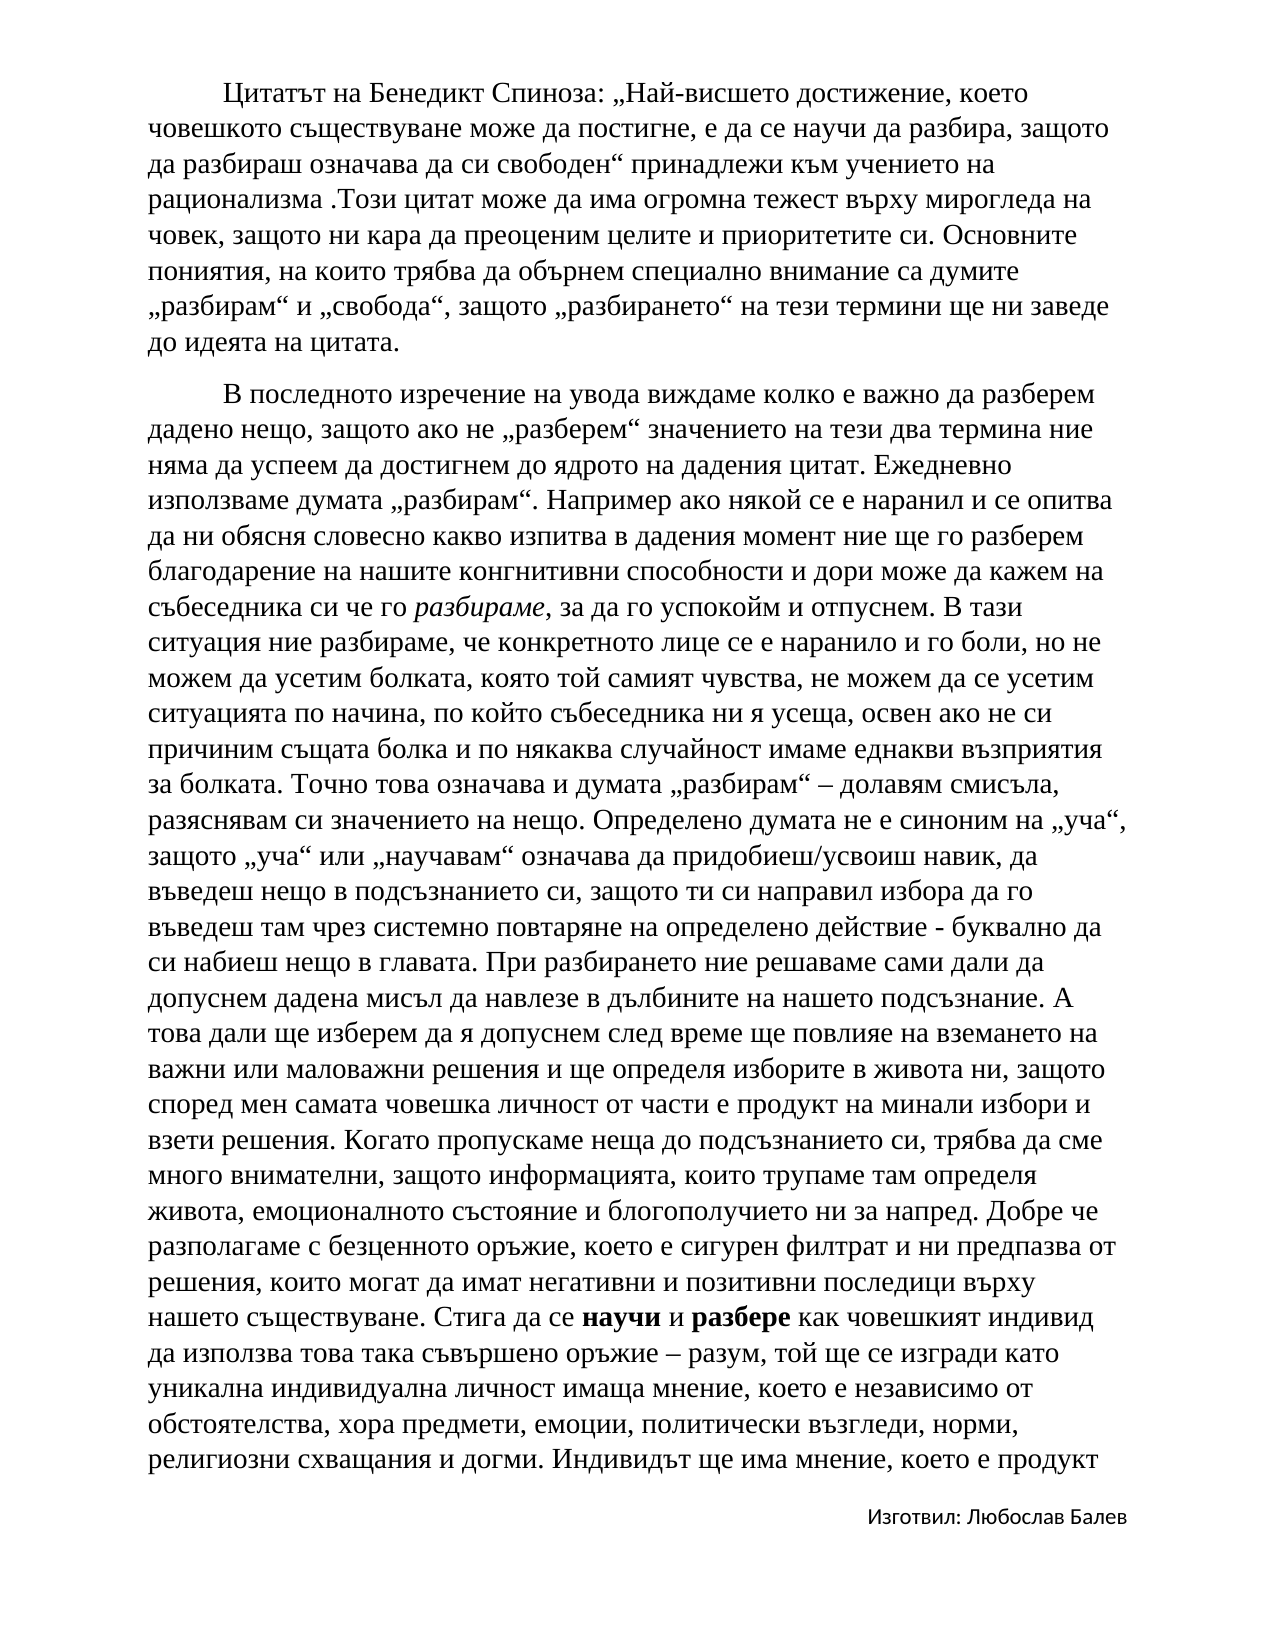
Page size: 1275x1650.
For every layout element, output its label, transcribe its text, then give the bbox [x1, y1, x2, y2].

text В последното изречение на увода виждаме колко е важно да разберем дадено нещо, защото ако не „разберем“ значението на тези два термина ние няма да успеем да достигнем до ядрото на дадения цитат. Ежедневно използваме думата „разбирам“. Например ако някой се е наранил и се опитва да ни обясня словесно какво изпитва в дадения момент ние ще го разберем благодарение на нашите конгнитивни способности и дори може да кажем на събеседника си че го разбираме, за да го успокойм и отпуснем. В тази ситуация ние разбираме, че конкретното лице се е наранило и го боли, но не можем да усетим болката, която той самият чувства, не можем да се усетим ситуацията по начина, по който събеседника ни я усеща, освен ако не си причиним същата болка и по някаква случайност имаме еднакви възприятия за болката. Точно това означава и думата „разбирам“ – долавям смисъла, разяснявам си значението на нещо. Определено думата не е синоним на „уча“, защото „уча“ или „научавам“ означава да придобиеш/усвоиш навик, да въведеш нещо в подсъзнанието си, защото ти си направил избора да го въведеш там чрез системно повтаряне на определено действие - буквално да си набиеш нещо в главата. При разбирането ние решаваме сами дали да допуснем дадена мисъл да навлезе в дълбините на нашето подсъзнание. А това дали ще изберем да я допуснем след време ще повлияе на вземането на важни или маловажни решения и ще определя изборите в живота ни, защото според мен самата човешка личност от части е продукт на минали избори и взети решения. Когато пропускаме неща до подсъзнанието си, трябва да сме много внимателни, защото информацията, които трупаме там определя живота, емоционалното състояние и блогополучието ни за напред. Добре че разполагаме с безценното оръжие, което е сигурен филтрат и ни предпазва от решения, които могат да имат негативни и позитивни последици върху нашето съществуване. Стига да се научи и разбере как човешкият индивид да използва това така съвършено оръжие – разум, той ще се изгради като уникална индивидуална личност имаща мнение, което е независимо от обстоятелства, хора предмети, емоции, политически възгледи, норми, религиозни схващания и догми. Индивидът ще има мнение, което е продукт [148, 376, 1127, 1475]
text Цитатът на Бенедикт Спиноза: „Най-висшето достижение, което човешкото съществуване може да постигне, е да се научи да разбира, защото да разбираш означава да си свободен“ принадлежи към учението на рационализма .Този цитат може да има огромна тежест върху мирогледа на човек, защото ни кара да преоценим целите и приоритетите си. Основните пониятия, на които трябва да обърнем специално внимание са думите „разбирам“ и „свобода“, защото „разбирането“ на тези термини ще ни заведе до идеята на цитата. [148, 75, 1127, 357]
